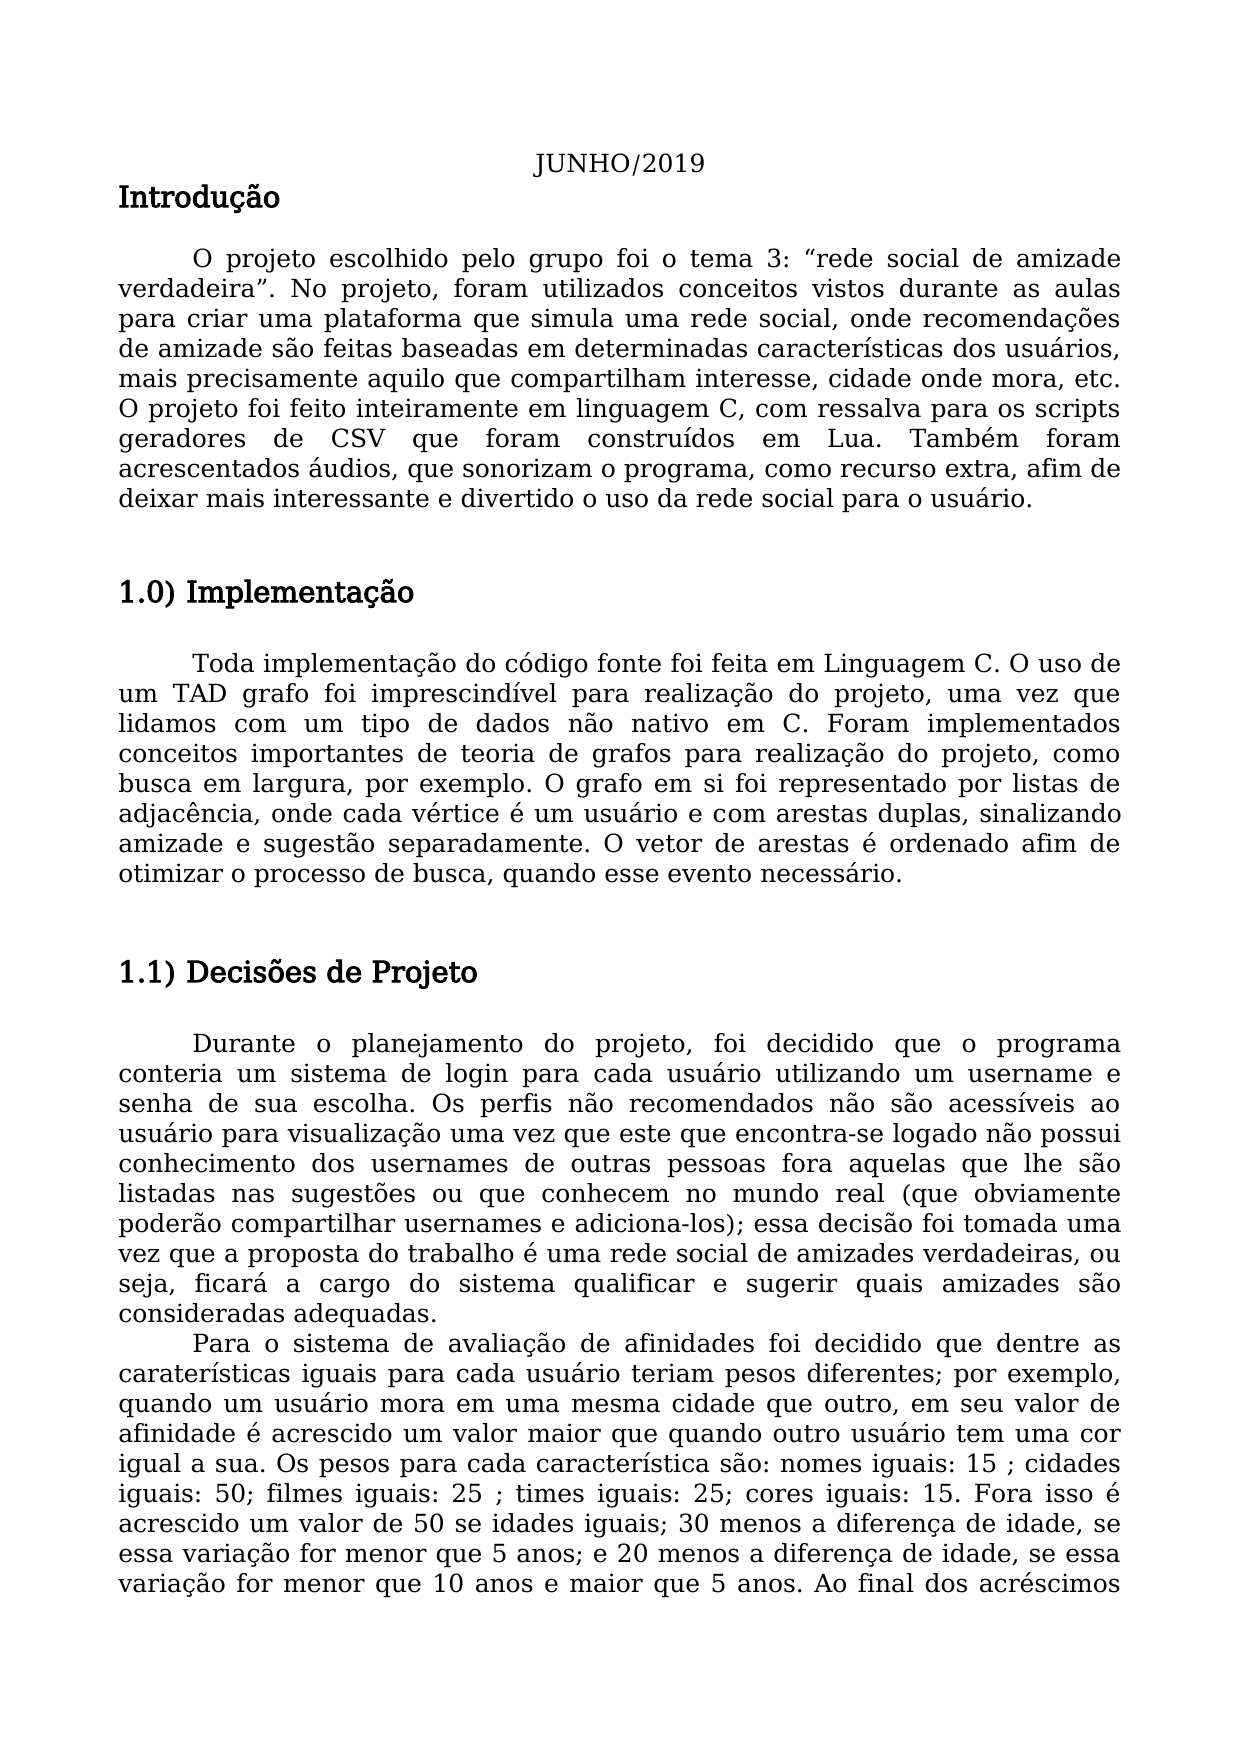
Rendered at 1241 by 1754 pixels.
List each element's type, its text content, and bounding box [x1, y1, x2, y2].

text Introdução [118, 178, 1122, 213]
text Toda implementação do código fonte foi feita em Linguagem C. O uso de um TAD grafo foi imprescindível para realização do projeto, uma vez que lidamos com um tipo de dados não nativo em C. Foram implementados conceitos importantes de teoria de grafos para realização do projeto, como busca em largura, por exemplo. O grafo em si foi representado por listas de adjacência, onde cada vértice é um usuário e com arestas duplas, sinalizando amizade e sugestão separadamente. O vetor de arestas é ordenado afim de otimizar o processo de busca, quando esse evento necessário. [118, 643, 1122, 888]
text Durante o planejamento do projeto, foi decidido que o programa conteria um sistema de login para cada usuário utilizando um username e senha de sua escolha. Os perfis não recomendados não são acessíveis ao usuário para visualização uma vez que este que encontra-se logado não possui conhecimento dos usernames de outras pessoas fora aquelas que lhe são listadas nas sugestões ou que conhecem no mundo real (que obviamente poderão compartilhar usernames e adiciona-los); essa decisão foi tomada uma vez que a proposta do trabalho é uma rede social de amizades verdadeiras, ou seja, ficará a cargo do sistema qualificar e sugerir quais amizades são consideradas adequadas. [118, 1023, 1122, 1328]
text JUNHO/2019 [118, 148, 1122, 178]
text 1.0) Implementação [118, 573, 1122, 608]
text O projeto escolhido pelo grupo foi o tema 3: “rede social de amizade verdadeira”. No projeto, foram utilizados conceitos vistos durante as aulas para criar uma plataforma que simula uma rede social, onde recomendações de amizade são feitas baseadas em determinadas características dos usuários, mais precisamente aquilo que compartilham interesse, cidade onde mora, etc. O projeto foi feito inteiramente em linguagem C, com ressalva para os scripts geradores de CSV que foram construídos em Lua. Também foram acrescentados áudios, que sonorizam o programa, como recurso extra, afim de deixar mais interessante e divertido o uso da rede social para o usuário. [118, 243, 1122, 513]
text 1.1) Decisões de Projeto [118, 953, 1122, 988]
text Para o sistema de avaliação de afinidades foi decidido que dentre as caraterísticas iguais para cada usuário teriam pesos diferentes; por exemplo, quando um usuário mora em uma mesma cidade que outro, em seu valor de afinidade é acrescido um valor maior que quando outro usuário tem uma cor igual a sua. Os pesos para cada característica são: nomes iguais: 15 ; cidades iguais: 50; filmes iguais: 25 ; times iguais: 25; cores iguais: 15. Fora isso é acrescido um valor de 50 se idades iguais; 30 menos a diferença de idade, se essa variação for menor que 5 anos; e 20 menos a diferença de idade, se essa variação for menor que 10 anos e maior que 5 anos. Ao final dos acréscimos [118, 1328, 1122, 1598]
